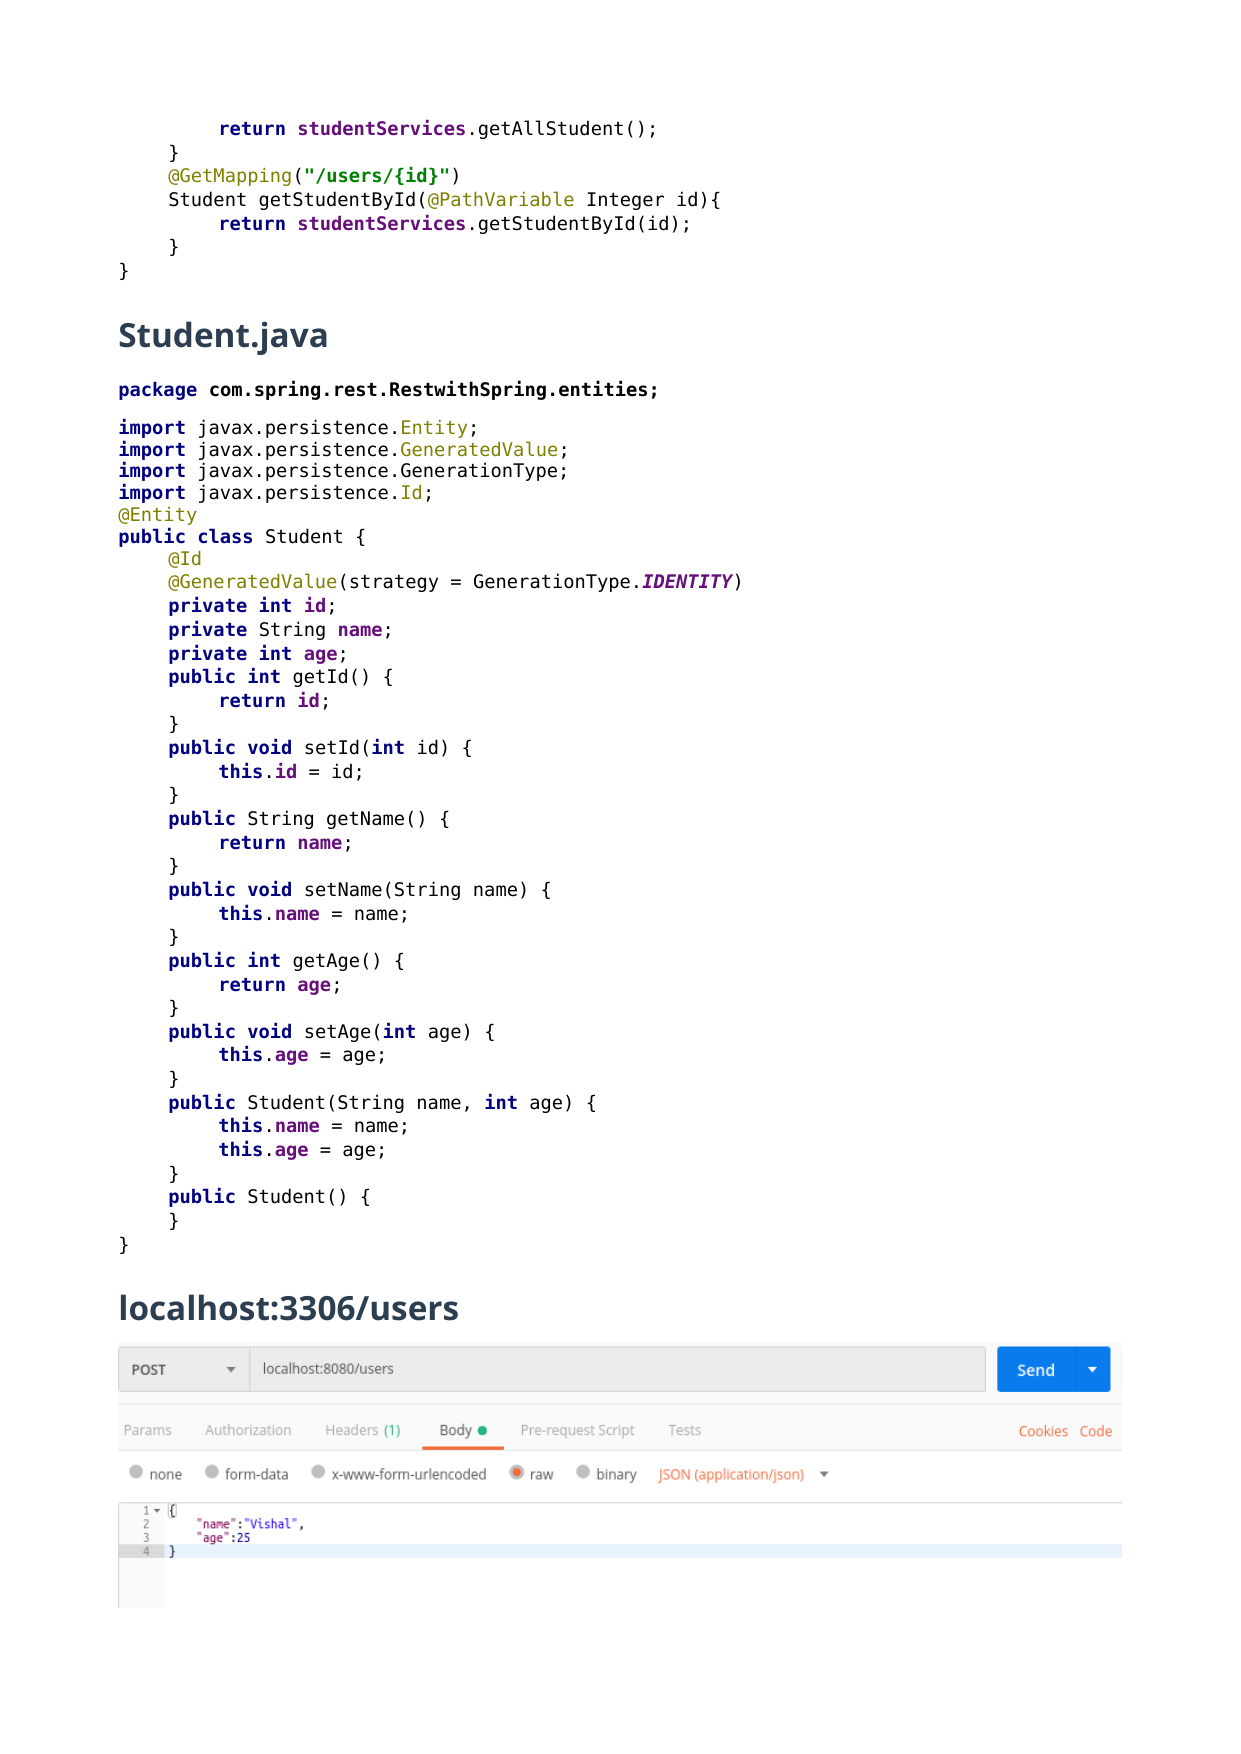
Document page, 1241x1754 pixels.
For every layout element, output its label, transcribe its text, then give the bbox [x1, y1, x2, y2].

picture [118, 1342, 1123, 1608]
text Student.java [118, 311, 1122, 357]
text } [118, 1210, 1122, 1234]
text this.age = age; [118, 1139, 1122, 1163]
text } [118, 1163, 1122, 1186]
text } [118, 1234, 1122, 1256]
text } [118, 142, 1122, 165]
text public void setAge(int age) { [118, 1021, 1122, 1044]
text } [118, 997, 1122, 1021]
text } [118, 713, 1122, 737]
text public int getId() { [118, 666, 1122, 690]
text } [118, 926, 1122, 950]
text @GeneratedValue(strategy = GenerationType.IDENTITY) [118, 572, 1122, 595]
text @Id [118, 548, 1122, 572]
text public String getName() { [118, 808, 1122, 832]
text private String name; [118, 619, 1122, 642]
text return studentServices.getAllStudent(); [118, 118, 1122, 142]
text import javax.persistence.GenerationType; [118, 460, 1122, 482]
text } [118, 855, 1122, 879]
text public int getAge() { [118, 950, 1122, 973]
text return id; [118, 690, 1122, 713]
text this.age = age; [118, 1044, 1122, 1068]
text @GetMapping("/users/{id}") [118, 165, 1122, 189]
text this.name = name; [118, 1115, 1122, 1139]
text public void setId(int id) { [118, 737, 1122, 761]
text return studentServices.getStudentById(id); [118, 213, 1122, 236]
text package com.spring.rest.RestwithSpring.entities; [118, 379, 1122, 401]
text public class Student { [118, 526, 1122, 548]
text import javax.persistence.GeneratedValue; [118, 438, 1122, 460]
text this.id = id; [118, 761, 1122, 784]
text import javax.persistence.Entity; [118, 417, 1122, 438]
text @Entity [118, 504, 1122, 526]
text private int id; [118, 595, 1122, 619]
text } [118, 1068, 1122, 1092]
text return age; [118, 973, 1122, 997]
text return name; [118, 832, 1122, 855]
text this.name = name; [118, 903, 1122, 926]
text } [118, 260, 1122, 282]
text private int age; [118, 642, 1122, 666]
text public void setName(String name) { [118, 879, 1122, 903]
text import javax.persistence.Id; [118, 482, 1122, 504]
text Student getStudentById(@PathVariable Integer id){ [118, 189, 1122, 213]
text } [118, 784, 1122, 808]
text public Student(String name, int age) { [118, 1092, 1122, 1115]
text } [118, 236, 1122, 260]
text public Student() { [118, 1186, 1122, 1210]
text localhost:3306/users [118, 1285, 1122, 1330]
